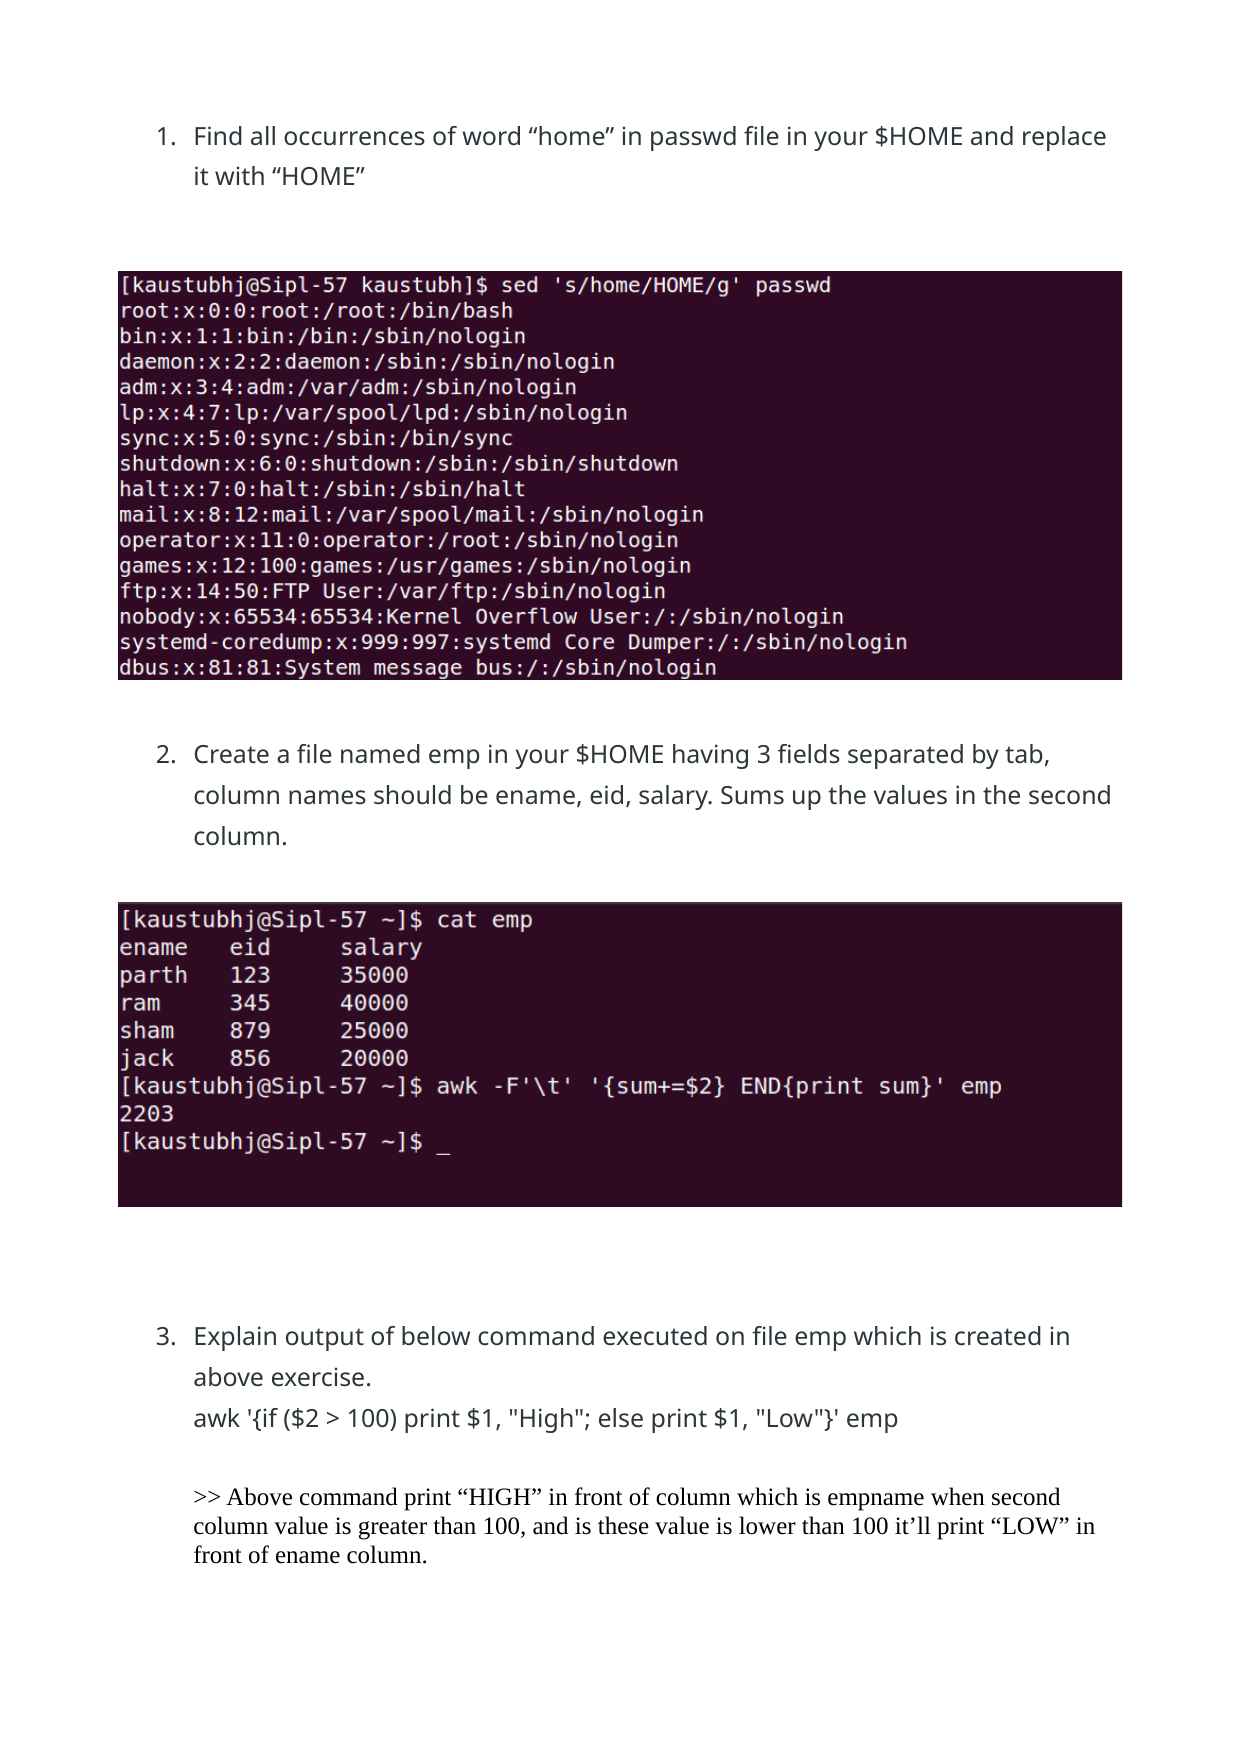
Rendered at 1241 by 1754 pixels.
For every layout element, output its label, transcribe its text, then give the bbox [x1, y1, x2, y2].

picture [118, 902, 1123, 1207]
list Explain output of below command executed on file emp which is created in above exercise. [156, 1319, 1122, 1394]
list Find all occurrences of word “home” in passwd file in your $HOME and replace it with “HOME” [156, 118, 1122, 193]
list >> Above command print “HIGH” in front of column which is empname when second column value is greater than 100, and is these value is lower than 100 it’ll print “LOW” in front of ename column. [156, 1482, 1122, 1569]
list Create a file named emp in your $HOME having 3 fields separated by tab, column names should be ename, eid, salary. Sums up the values in the second column. [156, 737, 1122, 853]
picture [118, 271, 1123, 680]
list awk '{if ($2 > 100) print $1, "High"; else print $1, "Low"}' emp [156, 1401, 1122, 1435]
